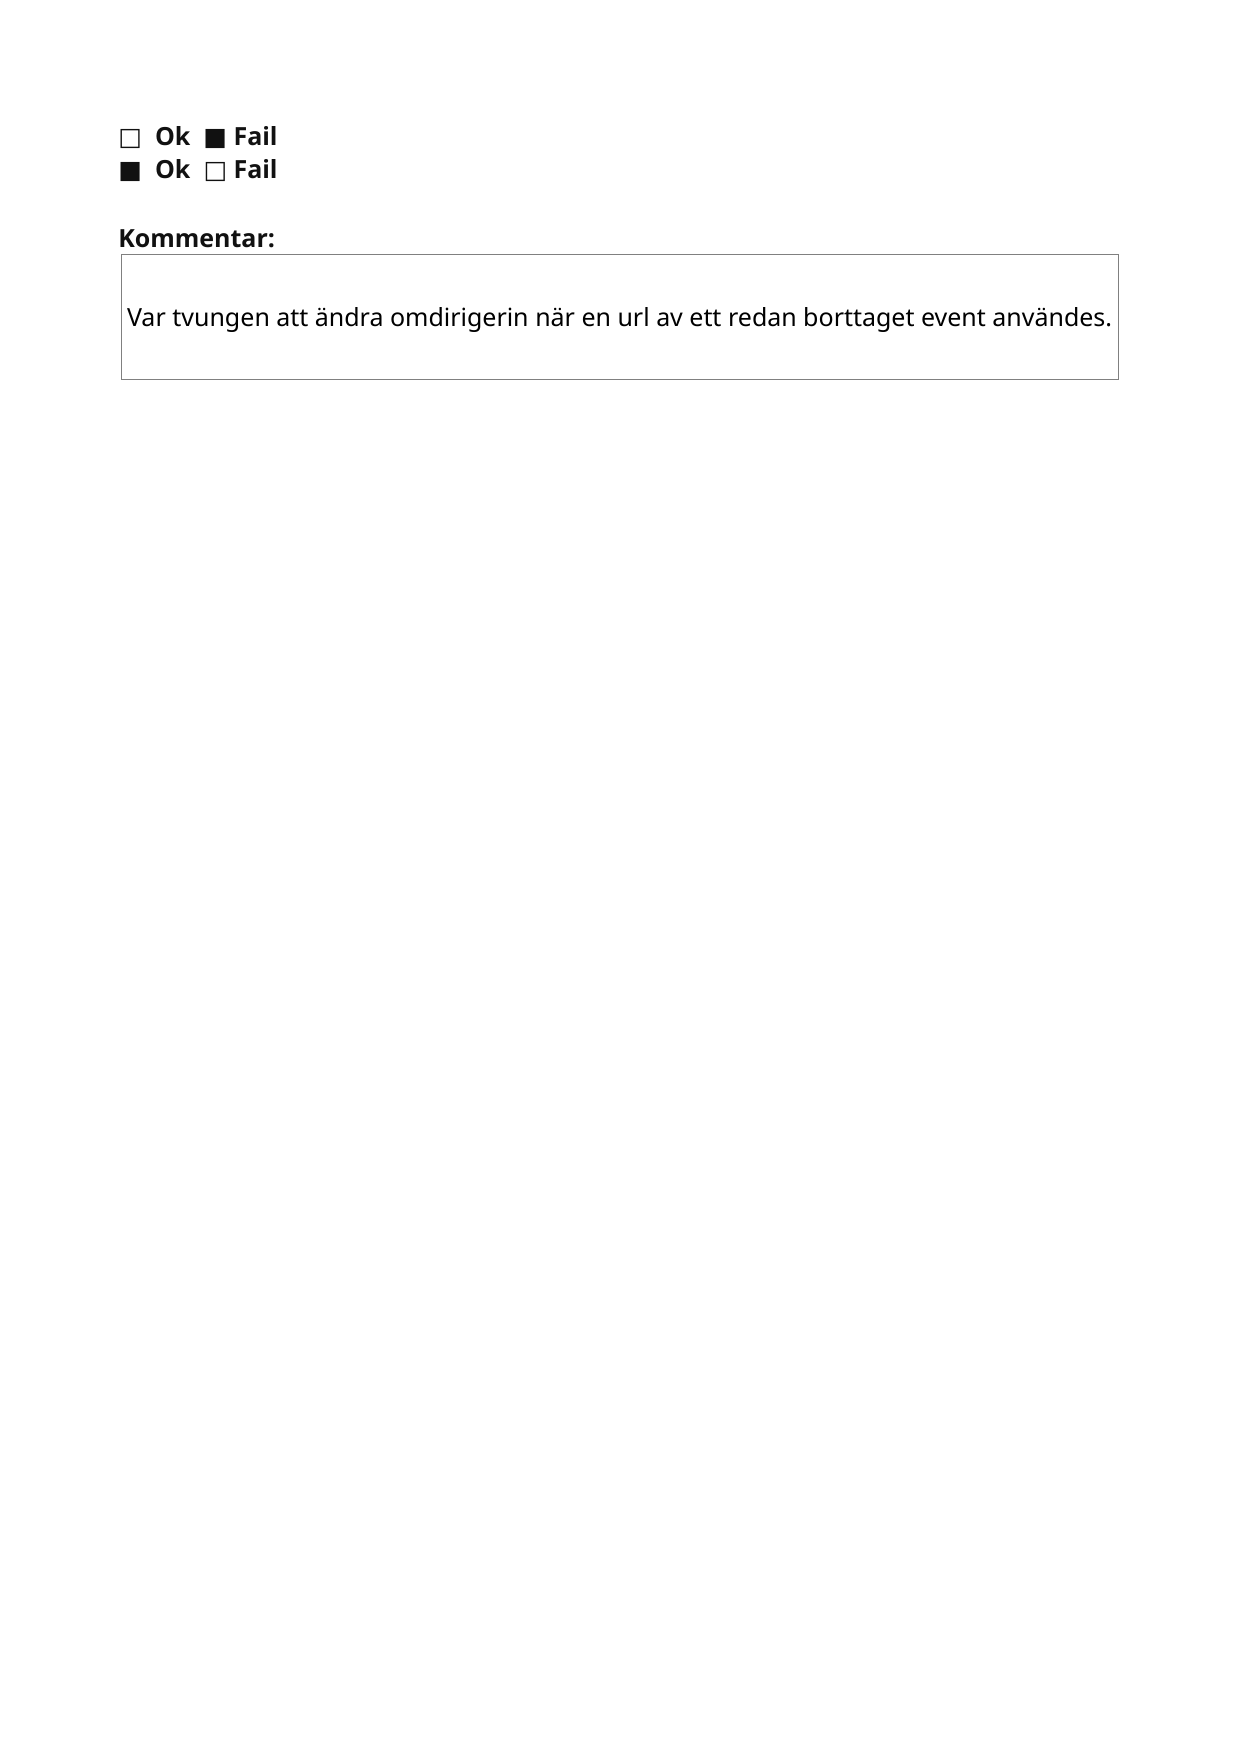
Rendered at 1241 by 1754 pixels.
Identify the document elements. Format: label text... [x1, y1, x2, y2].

text Kommentar: [118, 220, 1122, 254]
text □ Ok ■ Fail [118, 118, 1122, 152]
text ■ Ok □ Fail [118, 152, 1122, 186]
